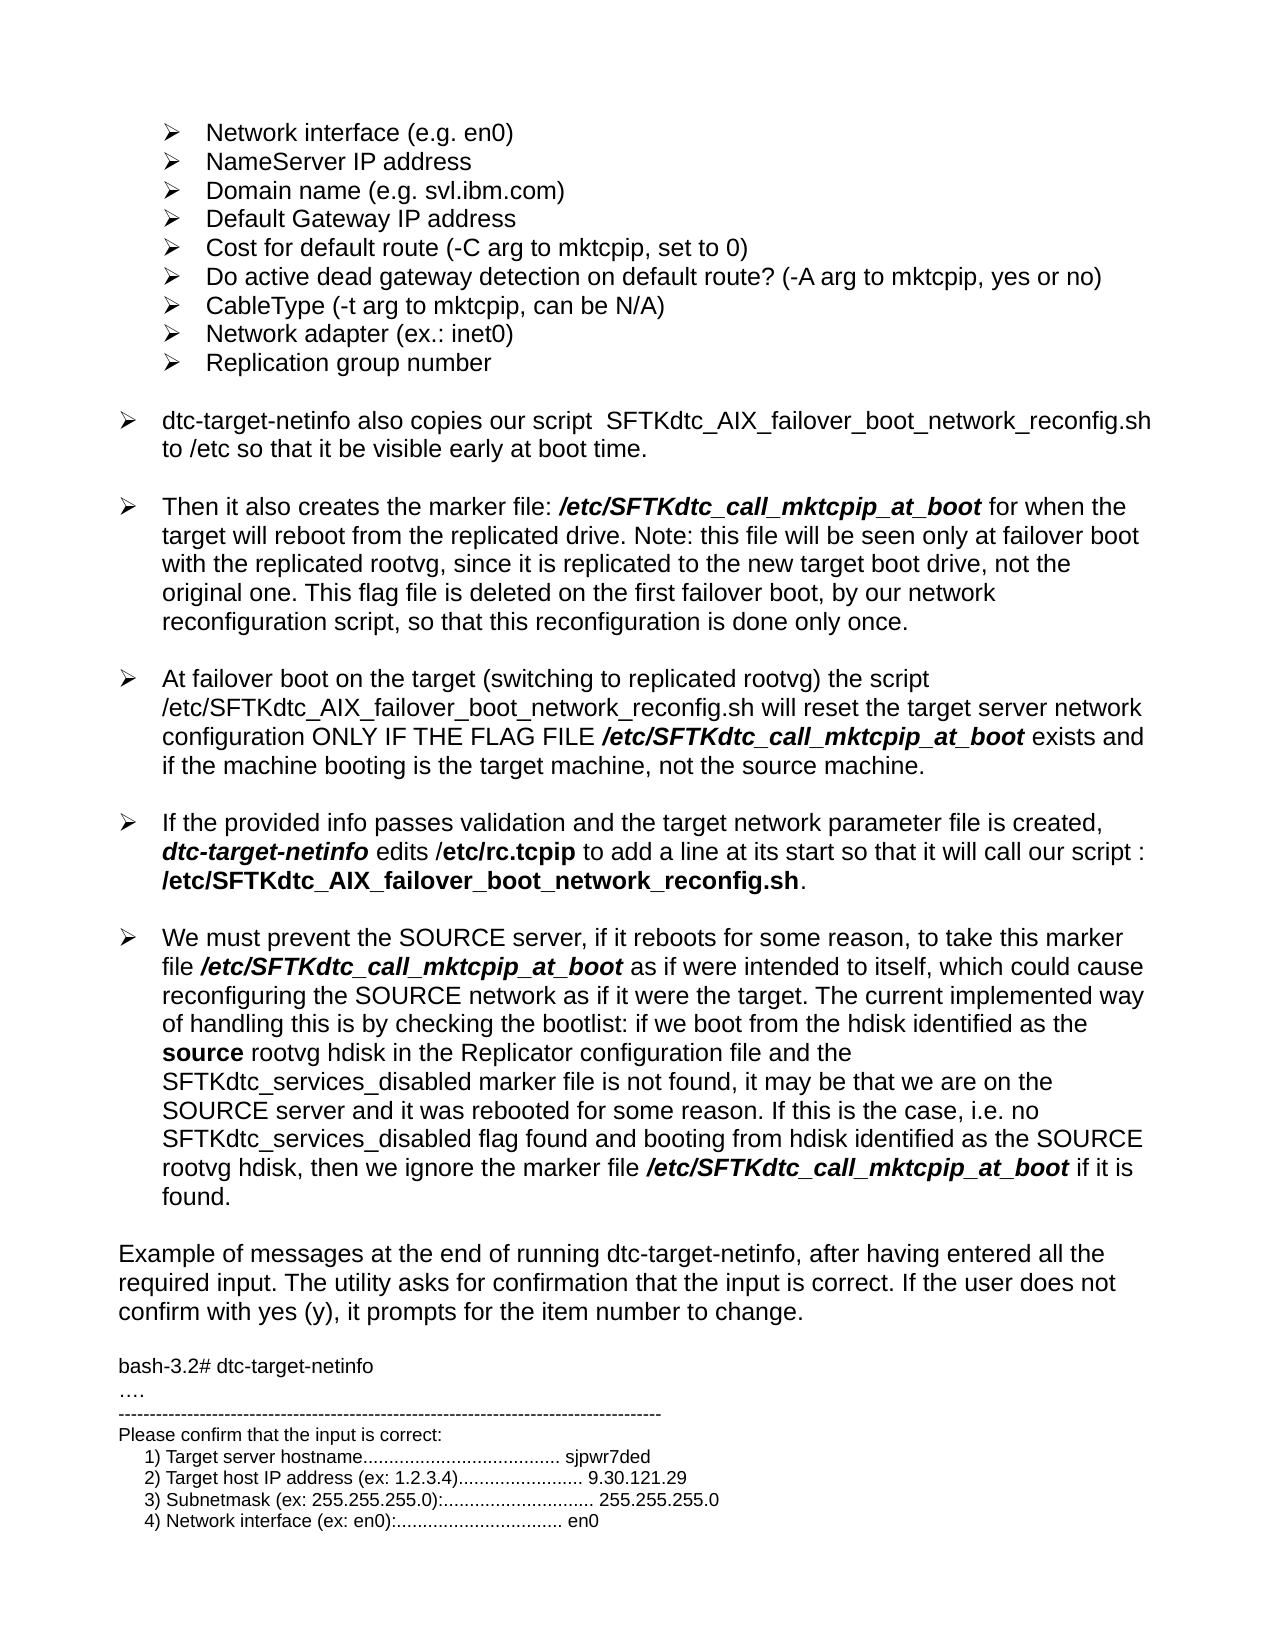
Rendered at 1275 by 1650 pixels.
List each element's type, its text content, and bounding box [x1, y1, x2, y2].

list We must prevent the SOURCE server, if it reboots for some reason, to take this marker file /etc/SFTKdtc_call_mktcpip_at_boot as if were intended to itself, which could cause reconfiguring the SOURCE network as if it were the target. The current implemented way of handling this is by checking the bootlist: if we boot from the hdisk identified as the source rootvg hdisk in the Replicator configuration file and the SFTKdtc_services_disabled marker file is not found, it may be that we are on the SOURCE server and it was rebooted for some reason. If this is the case, i.e. no SFTKdtc_services_disabled flag found and booting from hdisk identified as the SOURCE rootvg hdisk, then we ignore the marker file /etc/SFTKdtc_call_mktcpip_at_boot if it is found. [118, 923, 1157, 1211]
list Network interface (e.g. en0) [162, 118, 1157, 147]
list Default Gateway IP address [162, 204, 1157, 233]
text --------------------------------------------------------------------------------------- [118, 1402, 1157, 1424]
list At failover boot on the target (switching to replicated rootvg) the script /etc/SFTKdtc_AIX_failover_boot_network_reconfig.sh will reset the target server network configuration ONLY IF THE FLAG FILE /etc/SFTKdtc_call_mktcpip_at_boot exists and if the machine booting is the target machine, not the source machine. [118, 664, 1157, 779]
list Do active dead gateway detection on default route? (-A arg to mktcpip, yes or no) [162, 262, 1157, 291]
list If the provided info passes validation and the target network parameter file is created, dtc-target-netinfo edits /etc/rc.tcpip to add a line at its start so that it will call our script : /etc/SFTKdtc_AIX_failover_boot_network_reconfig.sh. [118, 808, 1157, 894]
text 2) Target host IP address (ex: 1.2.3.4)........................ 9.30.121.29 [118, 1467, 1157, 1488]
list Cost for default route (-C arg to mktcpip, set to 0) [162, 233, 1157, 262]
text 4) Network interface (ex: en0):................................ en0 [118, 1510, 1157, 1532]
list Then it also creates the marker file: /etc/SFTKdtc_call_mktcpip_at_boot for when the target will reboot from the replicated drive. Note: this file will be seen only at failover boot with the replicated rootvg, since it is replicated to the new target boot drive, not the original one. This flag file is deleted on the first failover boot, by our network reconfiguration script, so that this reconfiguration is done only once. [118, 492, 1157, 636]
text Example of messages at the end of running dtc-target-netinfo, after having entered all the required input. The utility asks for confirmation that the input is correct. If the user does not confirm with yes (y), it prompts for the item number to change. [118, 1239, 1157, 1326]
text 3) Subnetmask (ex: 255.255.255.0):............................. 255.255.255.0 [118, 1488, 1157, 1510]
text 1) Target server hostname...................................... sjpwr7ded [118, 1445, 1157, 1467]
text …. [118, 1378, 1157, 1402]
list Domain name (e.g. svl.ibm.com) [162, 176, 1157, 204]
list NameServer IP address [162, 147, 1157, 176]
text bash-3.2# dtc-target-netinfo [118, 1354, 1157, 1378]
list Network adapter (ex.: inet0) [162, 319, 1157, 348]
text Please confirm that the input is correct: [118, 1424, 1157, 1445]
list Replication group number [162, 348, 1157, 377]
list CableType (-t arg to mktcpip, can be N/A) [162, 291, 1157, 319]
list dtc-target-netinfo also copies our script SFTKdtc_AIX_failover_boot_network_reconfig.sh to /etc so that it be visible early at boot time. [118, 406, 1157, 463]
